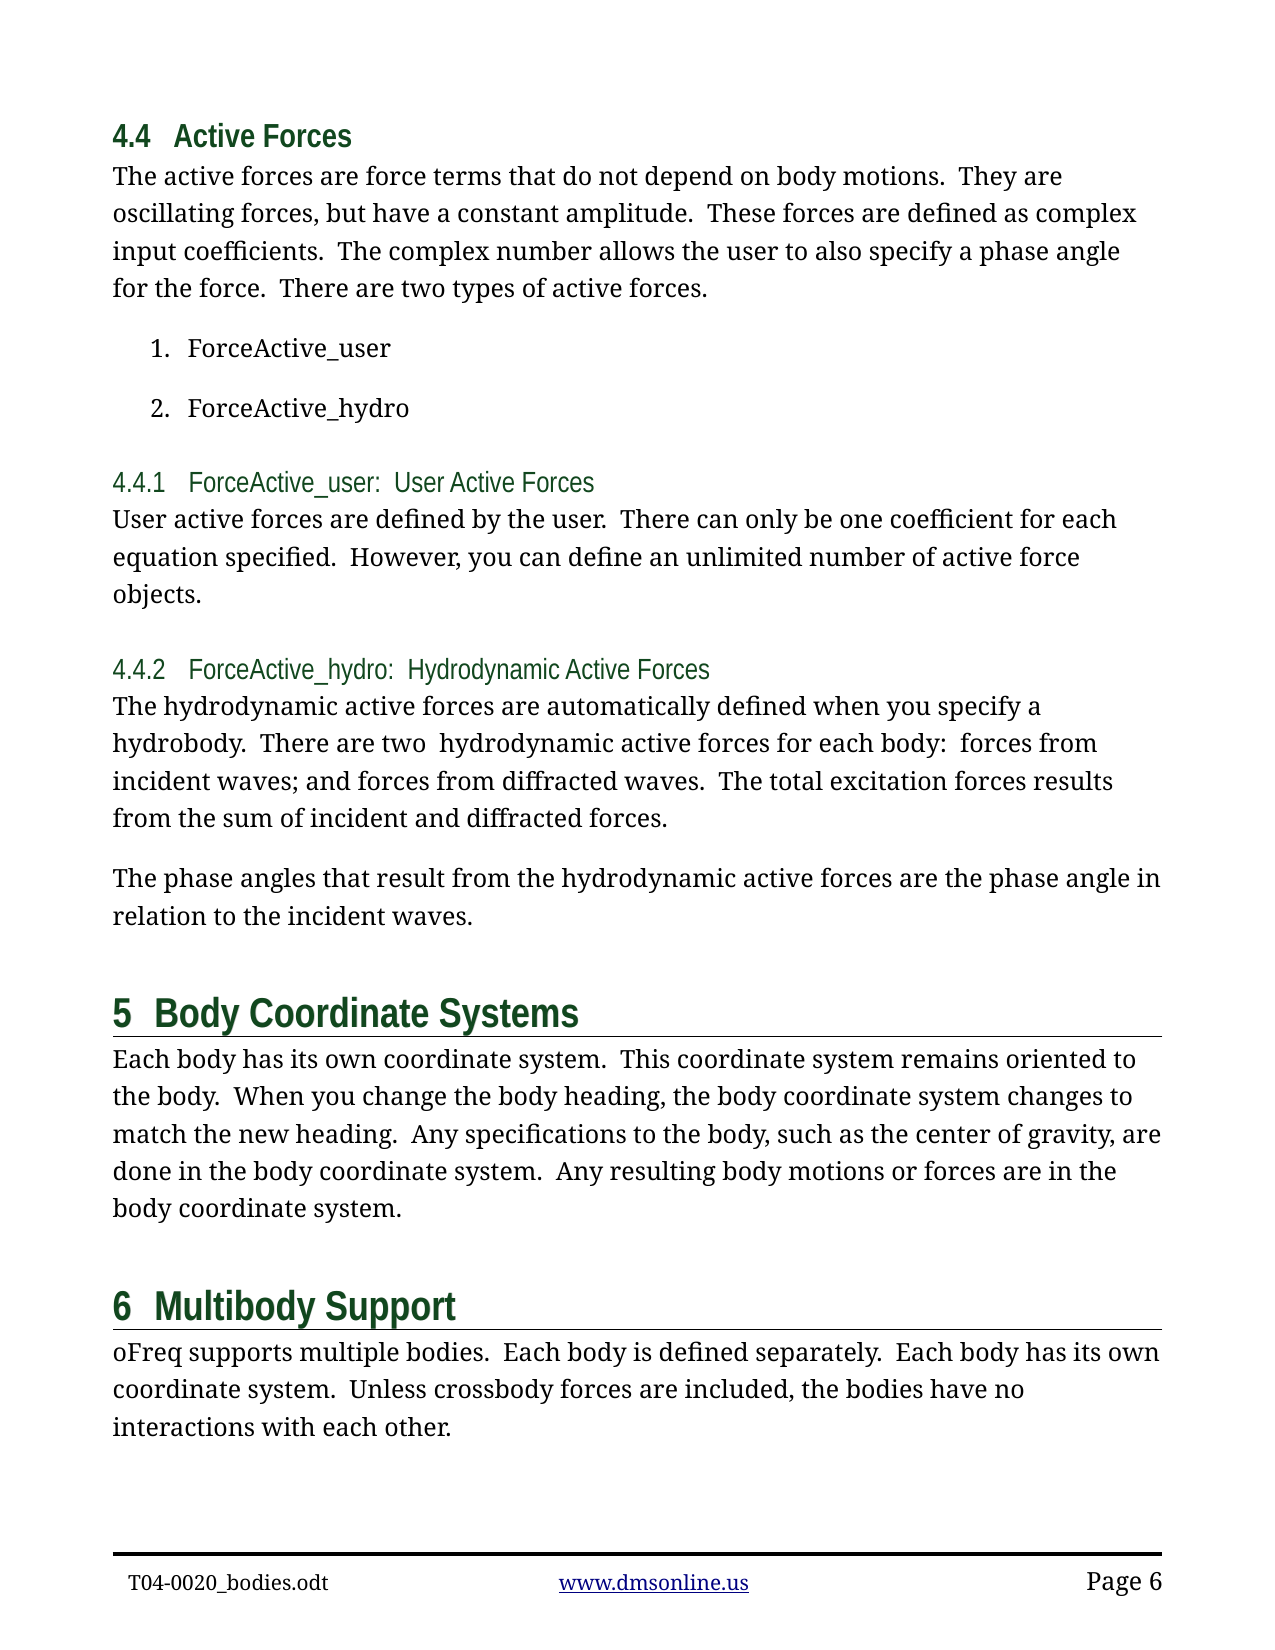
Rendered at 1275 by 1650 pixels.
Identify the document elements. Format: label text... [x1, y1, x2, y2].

list ForceActive_user [150, 331, 1162, 365]
text Each body has its own coordinate system. This coordinate system remains oriented to the body. When you change the body heading, the body coordinate system changes to match the new heading. Any specifications to the body, such as the center of gravity, are done in the body coordinate system. Any resulting body motions or forces are in the body coordinate system. [112, 1042, 1162, 1225]
text The active forces are force terms that do not depend on body motions. They are oscillating forces, but have a constant amplitude. These forces are defined as complex input coefficients. The complex number allows the user to also specify a phase angle for the force. There are two types of active forces. [112, 158, 1162, 305]
text User active forces are defined by the user. There can only be one coefficient for each equation specified. However, you can define an unlimited number of active force objects. [112, 502, 1162, 611]
text The phase angles that result from the hydrodynamic active forces are the phase angle in relation to the incident waves. [112, 861, 1162, 932]
subtitle ForceActive_hydro: Hydrodynamic Active Forces [112, 652, 1162, 685]
subtitle Active Forces [112, 117, 1162, 155]
text The hydrodynamic active forces are automatically defined when you specify a hydrobody. There are two hydrodynamic active forces for each body: forces from incident waves; and forces from diffracted waves. The total excitation forces results from the sum of incident and diffracted forces. [112, 689, 1162, 835]
subtitle Body Coordinate Systems [112, 988, 1162, 1037]
list ForceActive_hydro [150, 391, 1162, 424]
subtitle Multibody Support [112, 1281, 1162, 1330]
text oFreq supports multiple bodies. Each body is defined separately. Each body has its own coordinate system. Unless crossbody forces are included, the bodies have no interactions with each other. [112, 1334, 1162, 1443]
subtitle ForceActive_user: User Active Forces [112, 465, 1162, 499]
